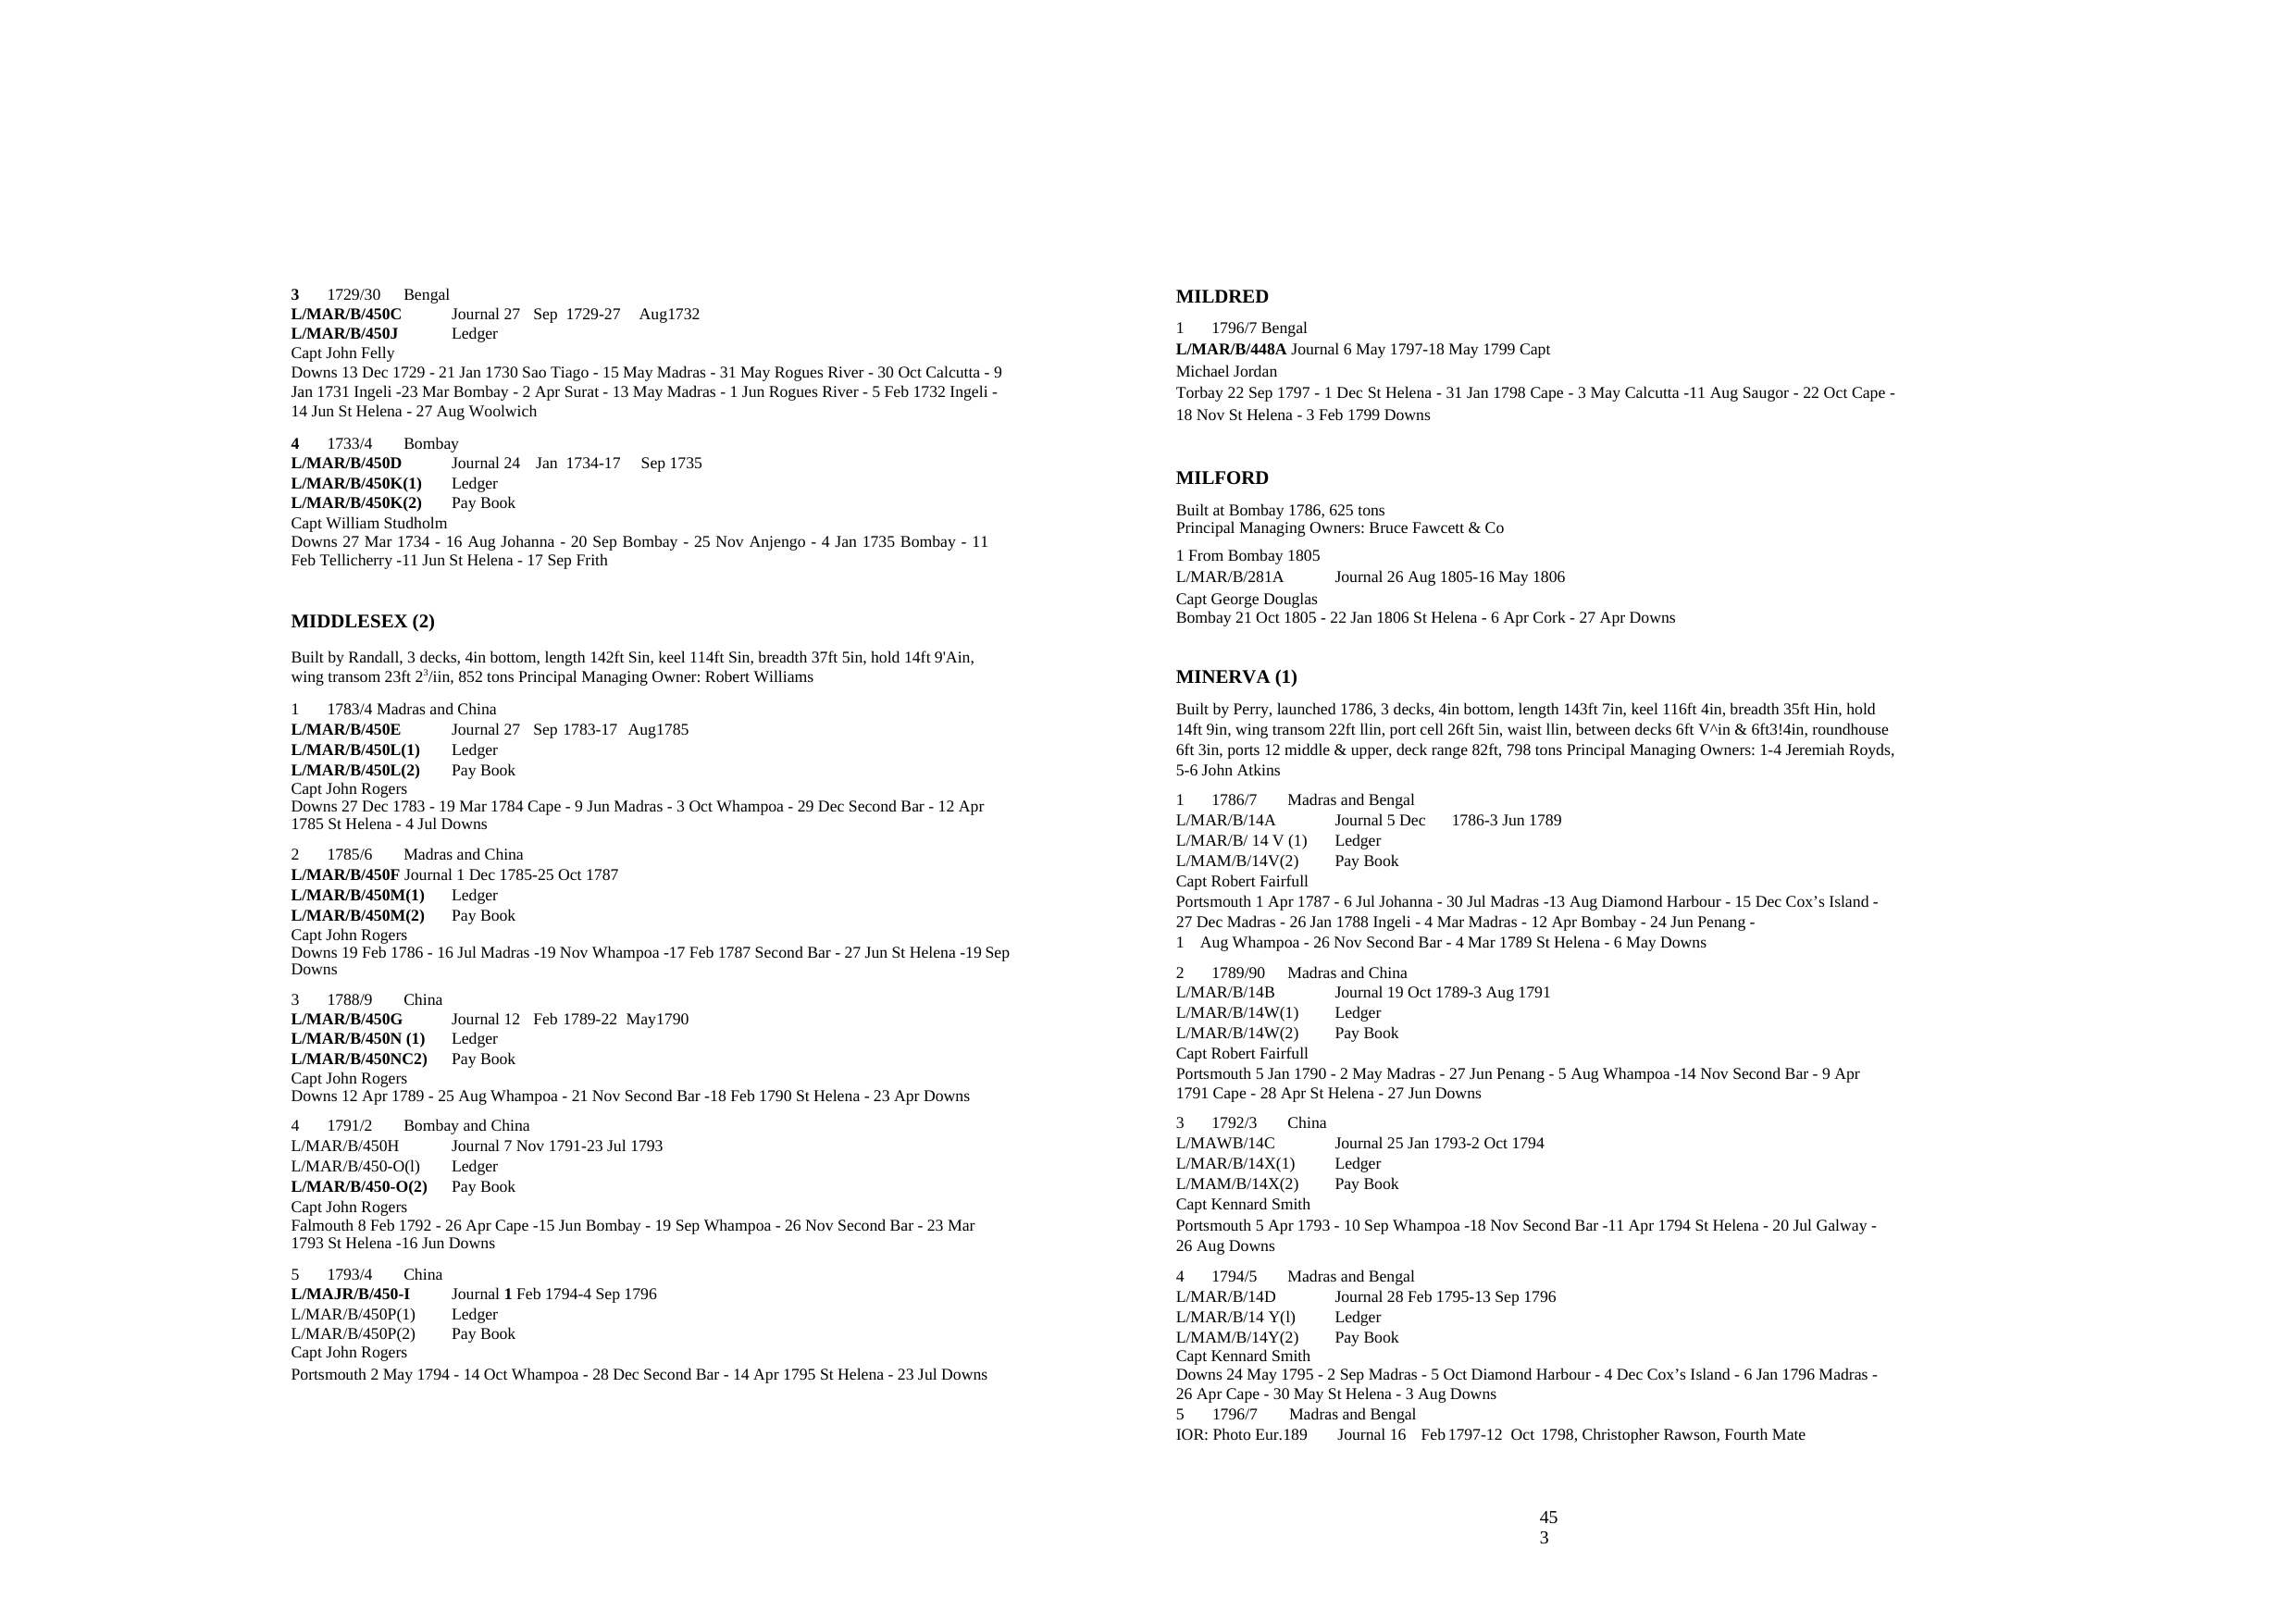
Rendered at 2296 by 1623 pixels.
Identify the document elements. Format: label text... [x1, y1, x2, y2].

list 1785/6 Madras and China [291, 844, 1011, 864]
text Principal Managing Owners: Bruce Fawcett & Co [1176, 519, 1896, 538]
text Capt Robert Fairfull [1176, 871, 1896, 891]
text Capt George Douglas [1176, 587, 1896, 609]
list 1792/3 China [1176, 1112, 1896, 1133]
text L/MAR/B/450N (1) Ledger [291, 1029, 1011, 1048]
text L/MAR/B/14X(1) Ledger [1176, 1153, 1896, 1173]
subtitle MINERVA (1) [1176, 666, 1896, 688]
text Capt John Felly [291, 342, 1011, 362]
text 1 1786/7 Madras and Bengal [1176, 789, 1896, 810]
subtitle MILFORD [1176, 467, 1896, 489]
text L/MAM/B/14X(2) Pay Book [1176, 1173, 1896, 1194]
text L/MAR/B/14 Y(l) Ledger [1176, 1307, 1896, 1326]
text Capt William Studholm [291, 513, 1011, 533]
text L/MAR/B/450H Journal 7 Nov 1791-23 Jul 1793 [291, 1135, 1011, 1156]
list 1791/2 Bombay and China [291, 1115, 1011, 1135]
text L/MAR/B/450-O(l) Ledger [291, 1156, 1011, 1176]
text L/MAR/B/14W(2) Pay Book [1176, 1022, 1896, 1043]
text Portsmouth 2 May 1794 - 14 Oct Whampoa - 28 Dec Second Bar - 14 Apr 1795 St Helena - 23 Jul Downs [291, 1361, 1011, 1385]
text L/MAR/B/450K(2) Pay Book [291, 493, 1011, 513]
list 1789/90 Madras and China [1176, 962, 1896, 982]
text Capt John Rogers [291, 779, 1011, 798]
text L/MAR/B/14W(1) Ledger [1176, 1002, 1896, 1022]
list 1788/9 China [291, 991, 1011, 1009]
text Built by Randall, 3 decks, 4in bottom, length 142ft Sin, keel 114ft Sin, breadth 37ft 5in, hold 14ft 9'Ain, wing transom 23ft 23/iin, 852 tons Principal Managing Owner: Robert Williams [291, 648, 1011, 686]
text L/MAR/B/14A Journal 5 Dec 1786-3 Jun 1789 [1176, 810, 1896, 830]
text Portsmouth 5 Apr 1793 - 10 Sep Whampoa -18 Nov Second Bar -11 Apr 1794 St Helena - 20 Jul Galway - 26 Aug Downs [1176, 1214, 1896, 1256]
text Downs 19 Feb 1786 - 16 Jul Madras -19 Nov Whampoa -17 Feb 1787 Second Bar - 27 Jun St Helena -19 Sep Downs [291, 945, 1011, 978]
text L/MAR/B/450F Journal 1 Dec 1785-25 Oct 1787 L/MAR/B/450M(1) Ledger [291, 864, 702, 905]
text L/MAR/B/450K(1) Ledger [291, 473, 1011, 493]
subtitle MIDDLESEX (2) [291, 611, 1011, 632]
text L/MAR/B/450C Journal 27 Sep 1729-27 Aug 1732 [291, 304, 1011, 323]
list 1796/7 Madras and Bengal [1176, 1404, 1896, 1424]
text Portsmouth 1 Apr 1787 - 6 Jul Johanna - 30 Jul Madras -13 Aug Diamond Harbour - 15 Dec Cox’s Island - 27 Dec Madras - 26 Jan 1788 Ingeli - 4 Mar Madras - 12 Apr Bombay - 24 Jun Penang - [1176, 891, 1896, 932]
text Portsmouth 5 Jan 1790 - 2 May Madras - 27 Jun Penang - 5 Aug Whampoa -14 Nov Second Bar - 9 Apr 1791 Cape - 28 Apr St Helena - 27 Jun Downs [1176, 1062, 1896, 1103]
list 1729/30 Bengal [291, 285, 1011, 304]
text IOR: Photo Eur.189 Journal 16 Feb 1797-12 Oct 1798, Christopher Rawson, Fourth Mate [1176, 1424, 1896, 1444]
text Capt John Rogers [291, 1344, 1011, 1361]
list 1793/4 China [291, 1266, 1011, 1283]
text Built at Bombay 1786, 625 tons [1176, 502, 1896, 519]
text Capt Kennard Smith [1176, 1194, 1896, 1214]
text Downs 13 Dec 1729 - 21 Jan 1730 Sao Tiago - 15 May Madras - 31 May Rogues River - 30 Oct Calcutta - 9 Jan 1731 Ingeli -23 Mar Bombay - 2 Apr Surat - 13 May Madras - 1 Jun Rogues River - 5 Feb 1732 Ingeli -14 Jun St Helena - 27 Aug Woolwich [291, 362, 1011, 420]
text L/MAR/B/450L(1) Ledger [291, 738, 1011, 760]
text L/MAWB/14C Journal 25 Jan 1793-2 Oct 1794 [1176, 1133, 1896, 1153]
text Bombay 21 Oct 1805 - 22 Jan 1806 St Helena - 6 Apr Cork - 27 Apr Downs [1176, 609, 1896, 626]
subtitle MILDRED [1176, 285, 1896, 307]
text Capt Robert Fairfull [1176, 1043, 1896, 1062]
text L/MAR/B/450D Journal 24 Jan 1734-17 Sep 1735 [291, 453, 1011, 473]
text Torbay 22 Sep 1797 - 1 Dec St Helena - 31 Jan 1798 Cape - 3 May Calcutta -11 Aug Saugor - 22 Oct Cape -18 Nov St Helena - 3 Feb 1799 Downs [1176, 381, 1896, 425]
text Capt John Rogers [291, 924, 1011, 945]
text L/MAR/B/448A Journal 6 May 1797-18 May 1799 Capt Michael Jordan [1176, 337, 1595, 381]
text L/MAR/B/450-O(2) Pay Book [291, 1176, 1011, 1196]
text Capt John Rogers [291, 1196, 1011, 1217]
text L/MAR/B/450G Journal 12 Feb 1789-22 May 1790 [291, 1009, 1011, 1029]
list 1733/4 Bombay [291, 435, 1011, 453]
list 1783/4 Madras and China [291, 698, 1011, 719]
text L/MAM/B/14Y(2) Pay Book [1176, 1326, 1896, 1346]
text L/MAJR/B/450-I Journal 1 Feb 1794-4 Sep 1796 [291, 1283, 1011, 1304]
text L/MAR/B/450L(2) Pay Book [291, 760, 1011, 779]
text Capt John Rogers [291, 1068, 1011, 1088]
text L/MAR/B/450P(2) Pay Book [291, 1323, 1011, 1344]
text 1 1796/7 Bengal [1176, 319, 1896, 337]
text L/MAM/B/14V(2) Pay Book [1176, 850, 1896, 871]
text 1 From Bombay 1805 [1176, 547, 1896, 565]
list 1794/5 Madras and Bengal [1176, 1266, 1896, 1286]
text Capt Kennard Smith [1176, 1346, 1896, 1365]
text Downs 27 Dec 1783 - 19 Mar 1784 Cape - 9 Jun Madras - 3 Oct Whampoa - 29 Dec Second Bar - 12 Apr 1785 St Helena - 4 Jul Downs [291, 798, 1011, 833]
text L/MAR/B/450M(2) Pay Book [291, 905, 1011, 924]
text L/MAR/B/14D Journal 28 Feb 1795-13 Sep 1796 [1176, 1286, 1896, 1307]
text Downs 24 May 1795 - 2 Sep Madras - 5 Oct Diamond Harbour - 4 Dec Cox’s Island - 6 Jan 1796 Madras - 26 Apr Cape - 30 May St Helena - 3 Aug Downs [1176, 1365, 1896, 1404]
text Downs 12 Apr 1789 - 25 Aug Whampoa - 21 Nov Second Bar -18 Feb 1790 St Helena - 23 Apr Downs [291, 1088, 1011, 1105]
text Downs 27 Mar 1734 - 16 Aug Johanna - 20 Sep Bombay - 25 Nov Anjengo - 4 Jan 1735 Bombay - 11 Feb Tellicherry -11 Jun St Helena - 17 Sep Frith [291, 533, 990, 569]
text L/MAR/B/450NC2) Pay Book [291, 1048, 1011, 1068]
text Built by Perry, launched 1786, 3 decks, 4in bottom, length 143ft 7in, keel 116ft 4in, breadth 35ft Hin, hold 14ft 9in, wing transom 22ft llin, port cell 26ft 5in, waist llin, between decks 6ft V^in & 6ft3!4in, roundhouse 6ft 3in, ports 12 middle & upper, deck range 82ft, 798 tons Principal Managing Owners: 1-4 Jeremiah Royds, 5-6 John Atkins [1176, 699, 1896, 780]
text L/MAR/B/450J Ledger [291, 323, 1011, 342]
text L/MAR/B/281A Journal 26 Aug 1805-16 May 1806 [1176, 565, 1896, 587]
text L/MAR/B/ 14 V (1) Ledger [1176, 830, 1896, 850]
text L/MAR/B/14B Journal 19 Oct 1789-3 Aug 1791 [1176, 982, 1896, 1002]
text Falmouth 8 Feb 1792 - 26 Apr Cape -15 Jun Bombay - 19 Sep Whampoa - 26 Nov Second Bar - 23 Mar 1793 St Helena -16 Jun Downs [291, 1217, 1011, 1252]
text L/MAR/B/450P(1) Ledger [291, 1304, 1011, 1323]
text L/MAR/B/450E Journal 27 Sep 1783-17 Aug 1785 [291, 719, 1011, 738]
list Aug Whampoa - 26 Nov Second Bar - 4 Mar 1789 St Helena - 6 May Downs [1176, 932, 1896, 952]
